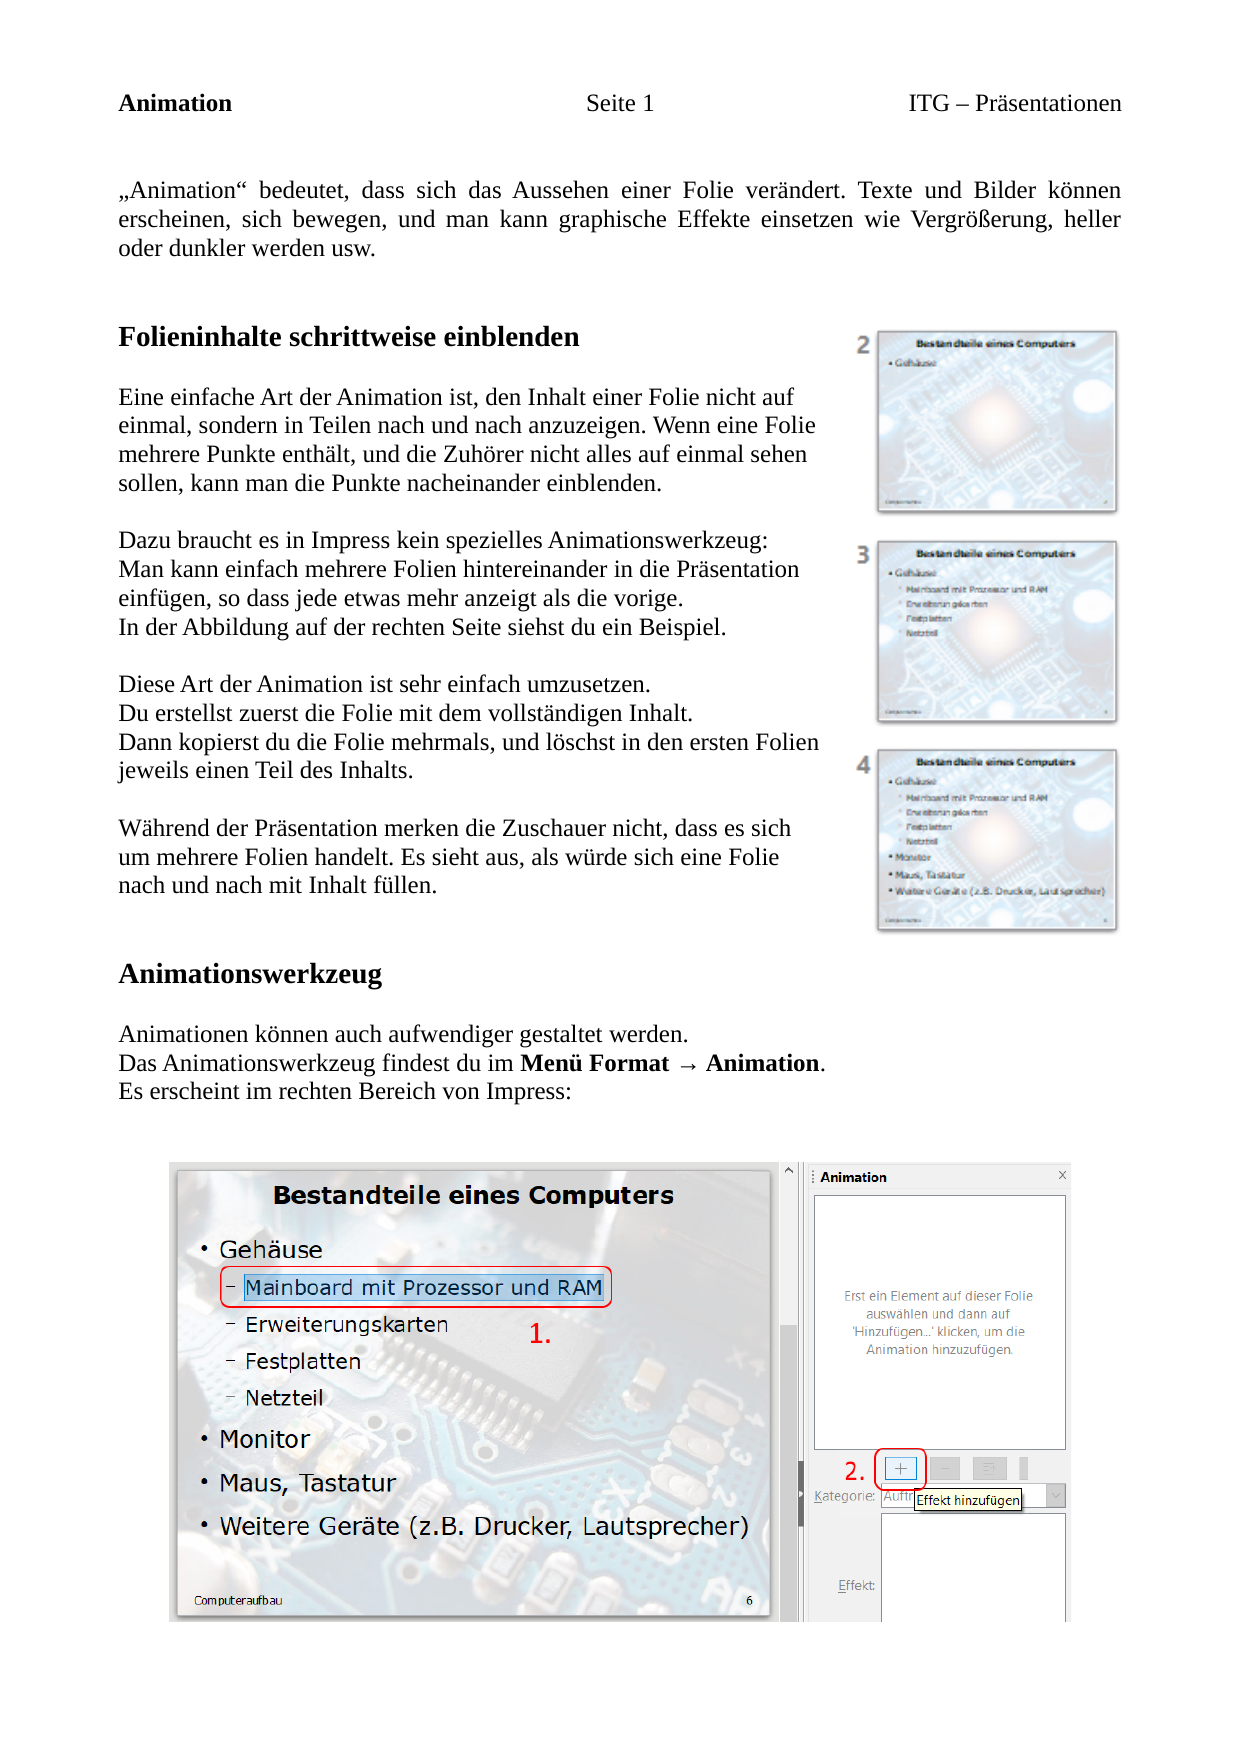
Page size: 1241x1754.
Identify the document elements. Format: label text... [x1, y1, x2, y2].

text Es erscheint im rechten Bereich von Impress: [118, 1076, 1122, 1105]
text Eine einfache Art der Animation ist, den Inhalt einer Folie nicht auf einmal, sondern in Teilen nach und nach anzuzeigen. Wenn eine Folie mehrere Punkte enthält, und die Zuhörer nicht alles auf einmal sehen sollen, kann man die Punkte nacheinander einblenden. [118, 382, 855, 497]
text In der Abbildung auf der rechten Seite siehst du ein Beispiel. [118, 612, 855, 640]
picture [169, 1162, 1072, 1622]
text Animationen können auch aufwendiger gestaltet werden. [118, 1019, 1122, 1048]
text Folieninhalte schrittweise einblenden [118, 319, 1122, 353]
text Man kann einfach mehrere Folien hintereinander in die Präsentation einfügen, so dass jede etwas mehr anzeigt als die vorige. [118, 554, 855, 612]
text Das Animationswerkzeug findest du im Menü Format → Animation. [118, 1048, 1122, 1076]
text Dazu braucht es in Impress kein spezielles Animationswerkzeug: [118, 525, 855, 554]
text Diese Art der Animation ist sehr einfach umzusetzen. [118, 669, 855, 698]
text Du erstellst zuerst die Folie mit dem vollständigen Inhalt. [118, 698, 855, 727]
text Während der Präsentation merken die Zuschauer nicht, dass es sich um mehrere Folien handelt. Es sieht aus, als würde sich eine Folie nach und nach mit Inhalt füllen. [118, 813, 855, 899]
text Dann kopierst du die Folie mehrmals, und löschst in den ersten Folien jeweils einen Teil des Inhalts. [118, 727, 855, 784]
picture [855, 328, 1122, 937]
text Animationswerkzeug [118, 957, 1122, 990]
text „Animation“ bedeutet, dass sich das Aussehen einer Folie verändert. Texte und Bilder können erscheinen, sich bewegen, und man kann graphische Effekte einsetzen wie Vergrößerung, heller oder dunkler werden usw. [118, 176, 1122, 262]
